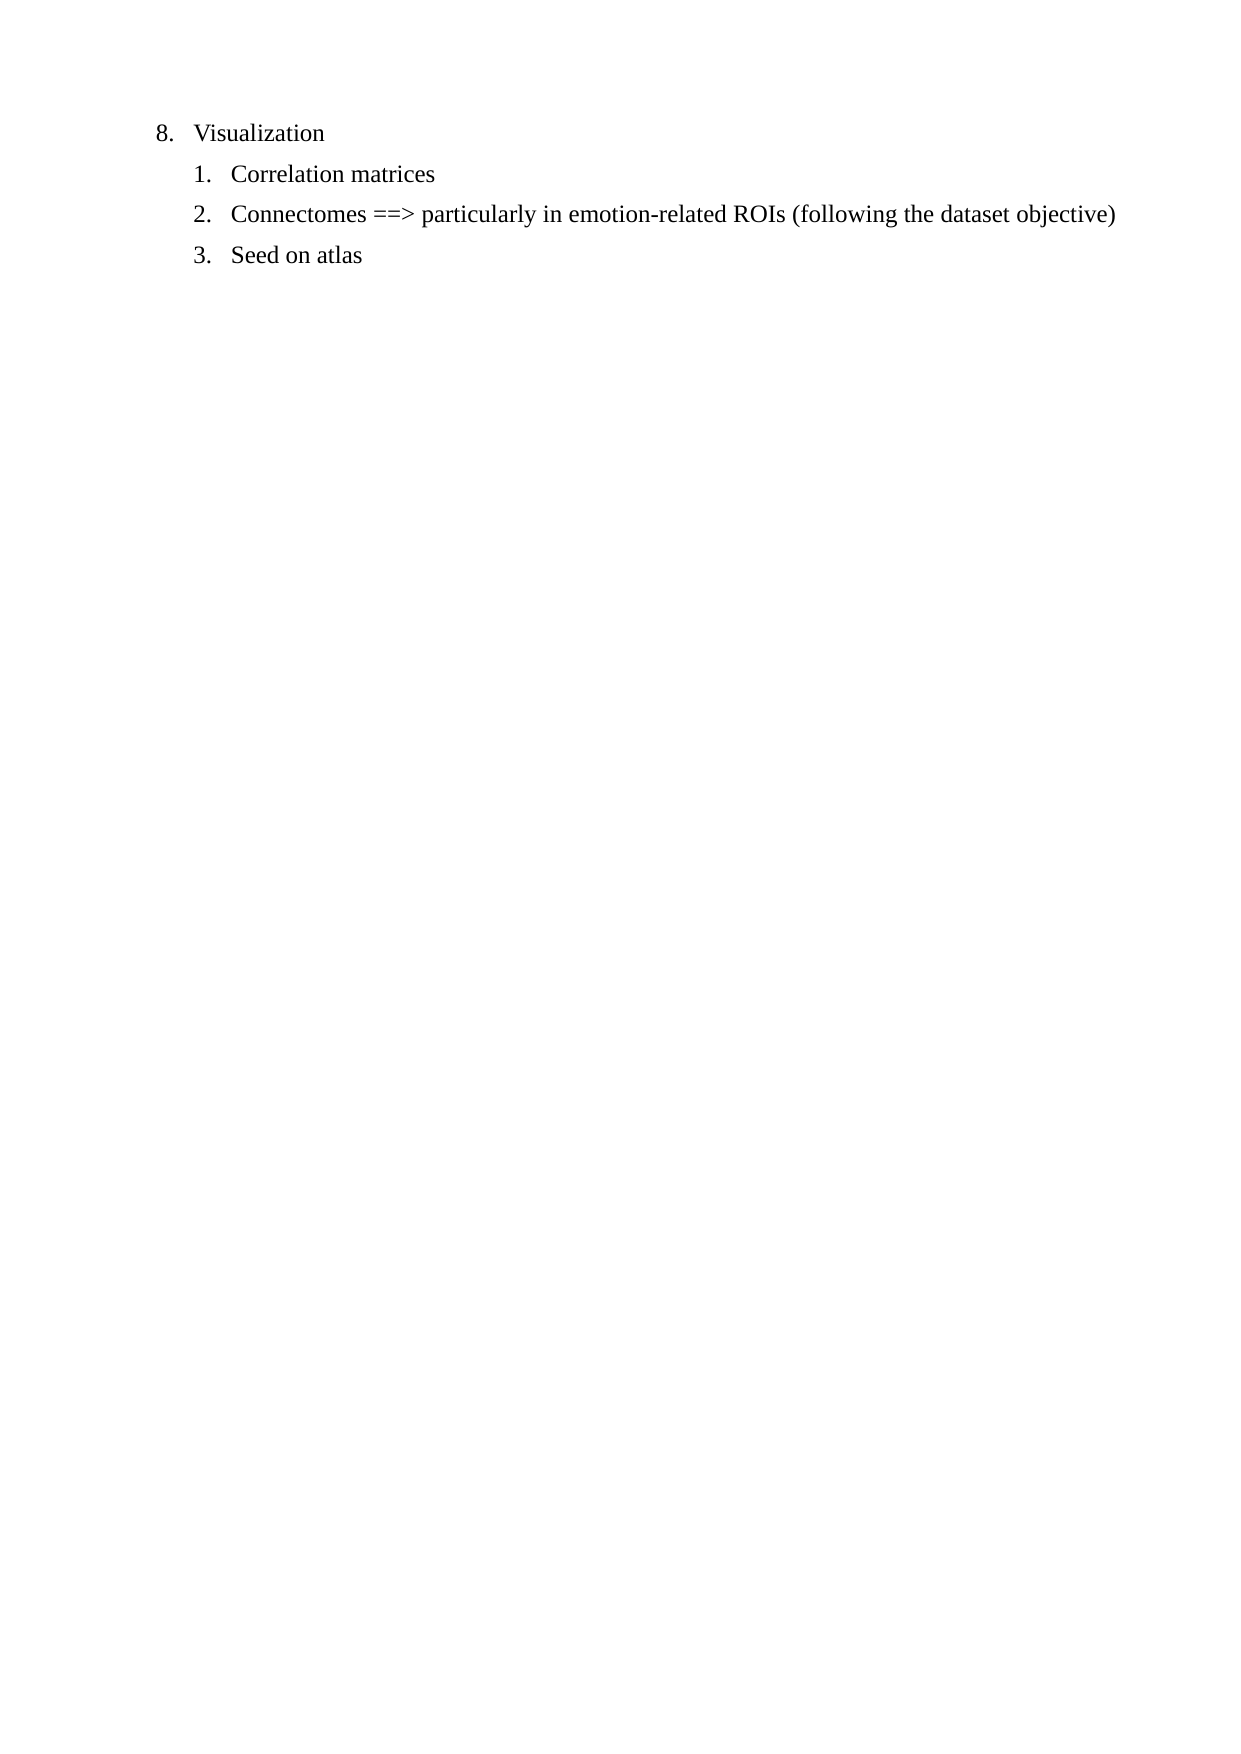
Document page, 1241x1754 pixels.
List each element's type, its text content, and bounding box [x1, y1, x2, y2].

list Seed on atlas [193, 240, 1122, 269]
list Correlation matrices [193, 159, 1122, 187]
list Visualization [156, 118, 1122, 147]
list Connectomes ==> particularly in emotion-related ROIs (following the dataset objective) [193, 199, 1122, 228]
